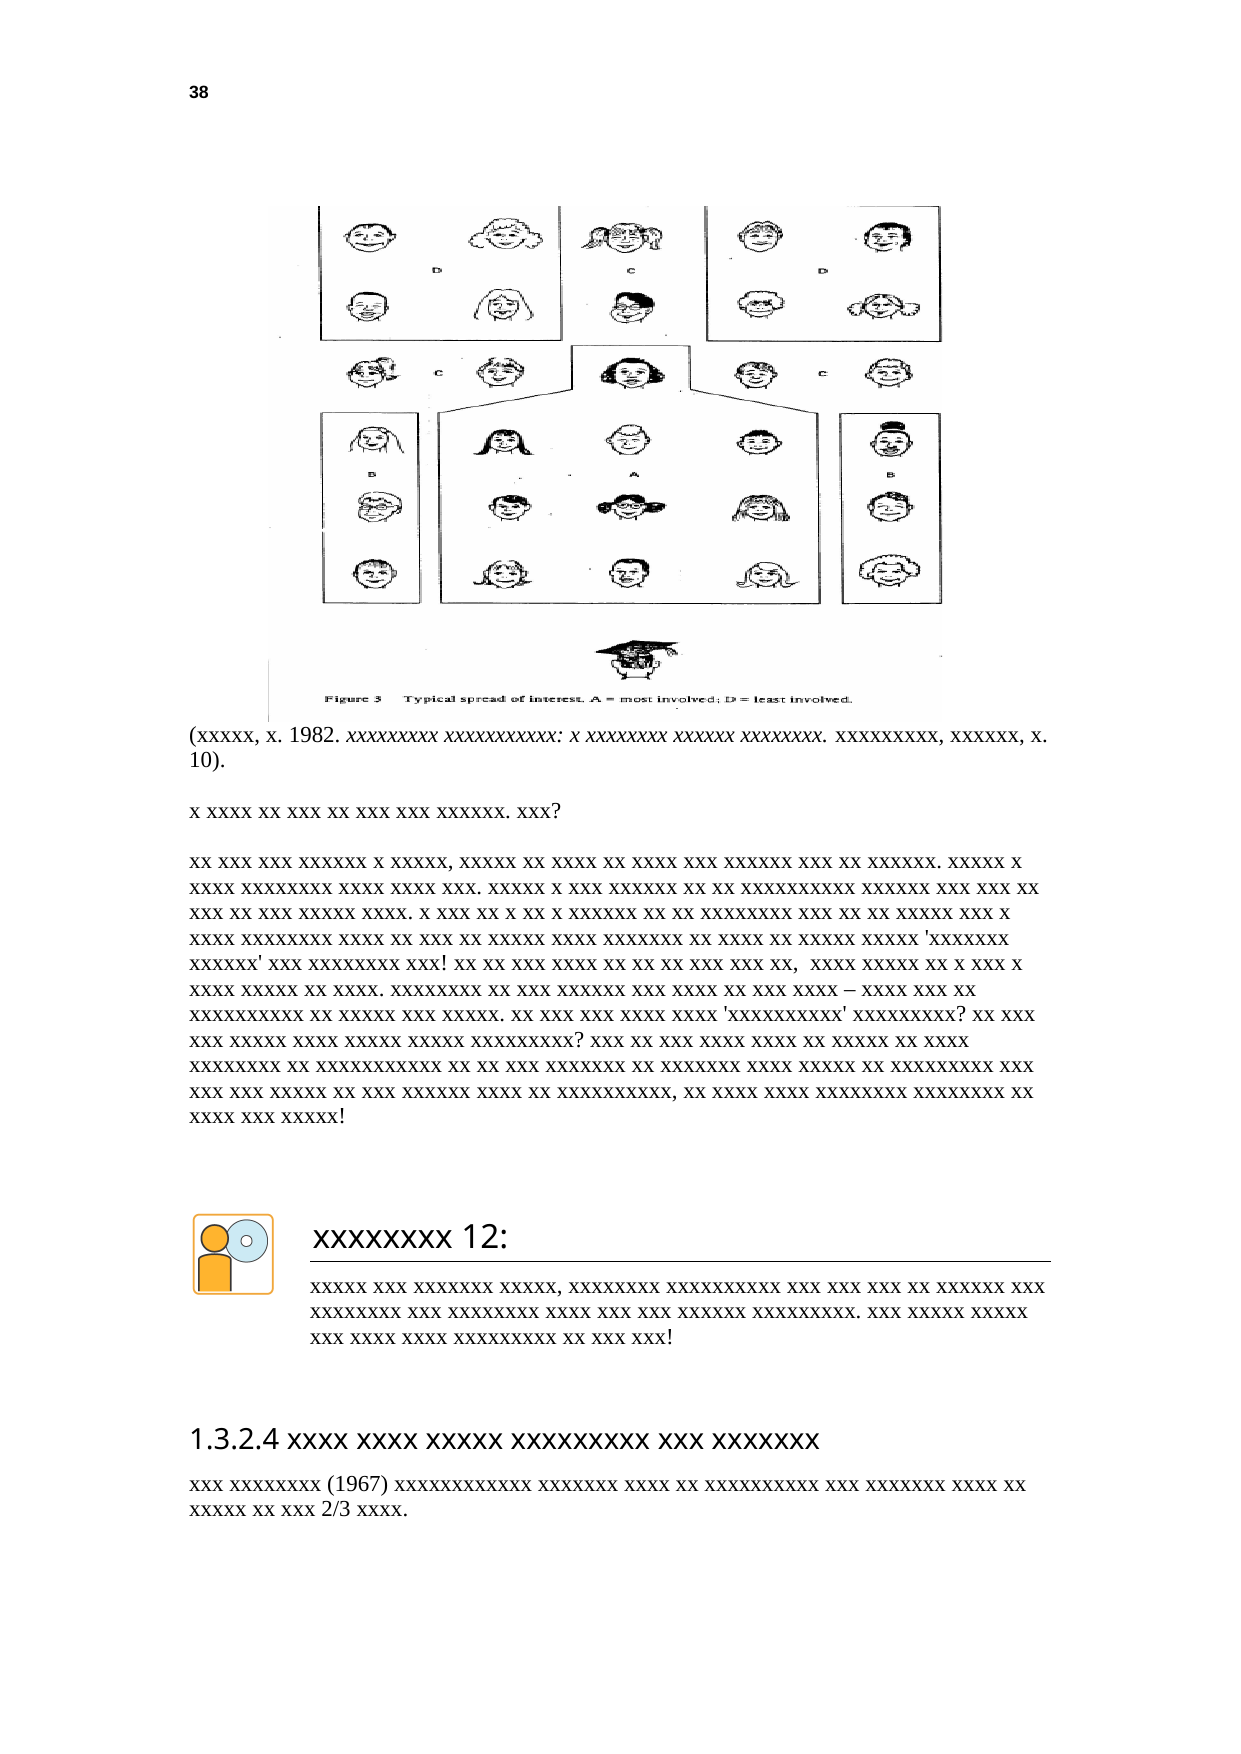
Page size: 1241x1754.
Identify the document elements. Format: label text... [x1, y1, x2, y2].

table_header [310, 1262, 1051, 1267]
table_header xxxxxxxx 12: [310, 1204, 1051, 1261]
table_cell xxxxx xxx xxxxxxx xxxxx, xxxxxxxx xxxxxxxxxx xxx xxx xxx xx xxxxxx xxx xxxxxxxx xxx xxxxxxxx xxxx xxx xxx xxxxxx xxxxxxxxx. xxx xxxxx xxxxx xxx xxxx xxxx xxxxxxxxx xx xxx xxx! [310, 1267, 1051, 1355]
text xxx xxxxxxxx (1967) xxxxxxxxxxxx xxxxxxx xxxx xx xxxxxxxxxx xxx xxxxxxx xxxx xx xxxxx xx xxx 2/3 xxxx. [189, 1471, 1051, 1522]
text (xxxxx, x. 1982. xxxxxxxxx xxxxxxxxxxx: x xxxxxxxx xxxxxx xxxxxxxx. xxxxxxxxx, xxxxxx, x. 10). [189, 207, 1051, 773]
table_header [189, 1204, 309, 1355]
text xx xxx xxx xxxxxx x xxxxx, xxxxx xx xxxx xx xxxx xxx xxxxxx xxx xx xxxxxx. xxxxx x xxxx xxxxxxxx xxxx xxxx xxx. xxxxx x xxx xxxxxx xx xx xxxxxxxxxx xxxxxx xxx xxx xx xxx xx xxx xxxxx xxxx. x xxx xx x xx x xxxxxx xx xx xxxxxxxx xxx xx xx xxxxx xxx x xxxx xxxxxxxx xxxx xx xxx xx xxxxx xxxx xxxxxxx xx xxxx xx xxxxx xxxxx 'xxxxxxx xxxxxx' xxx xxxxxxxx xxx! xx xx xxx xxxx xx xx xx xxx xxx xx, xxxx xxxxx xx x xxx x xxxx xxxxx xx xxxx. xxxxxxxx xx xxx xxxxxx xxx xxxx xx xxx xxxx – xxxx xxx xx xxxxxxxxxx xx xxxxx xxx xxxxx. xx xxx xxx xxxx xxxx 'xxxxxxxxxx' xxxxxxxxx? xx xxx xxx xxxxx xxxx xxxxx xxxxx xxxxxxxxx? xxx xx xxx xxxx xxxx xx xxxxx xx xxxx xxxxxxxx xx xxxxxxxxxxx xx xx xxx xxxxxxx xx xxxxxxx xxxx xxxxx xx xxxxxxxxx xxx xxx xxx xxxxx xx xxx xxxxxx xxxx xx xxxxxxxxxx, xx xxxx xxxx xxxxxxxx xxxxxxxx xx xxxx xxx xxxxx! [189, 848, 1051, 1129]
picture [188, 1209, 278, 1299]
text 1.3.2.4 xxxx xxxx xxxxx xxxxxxxxx xxx xxxxxxx [189, 1418, 1051, 1458]
text x xxxx xx xxx xx xxx xxx xxxxxx. xxx? [189, 798, 1051, 823]
